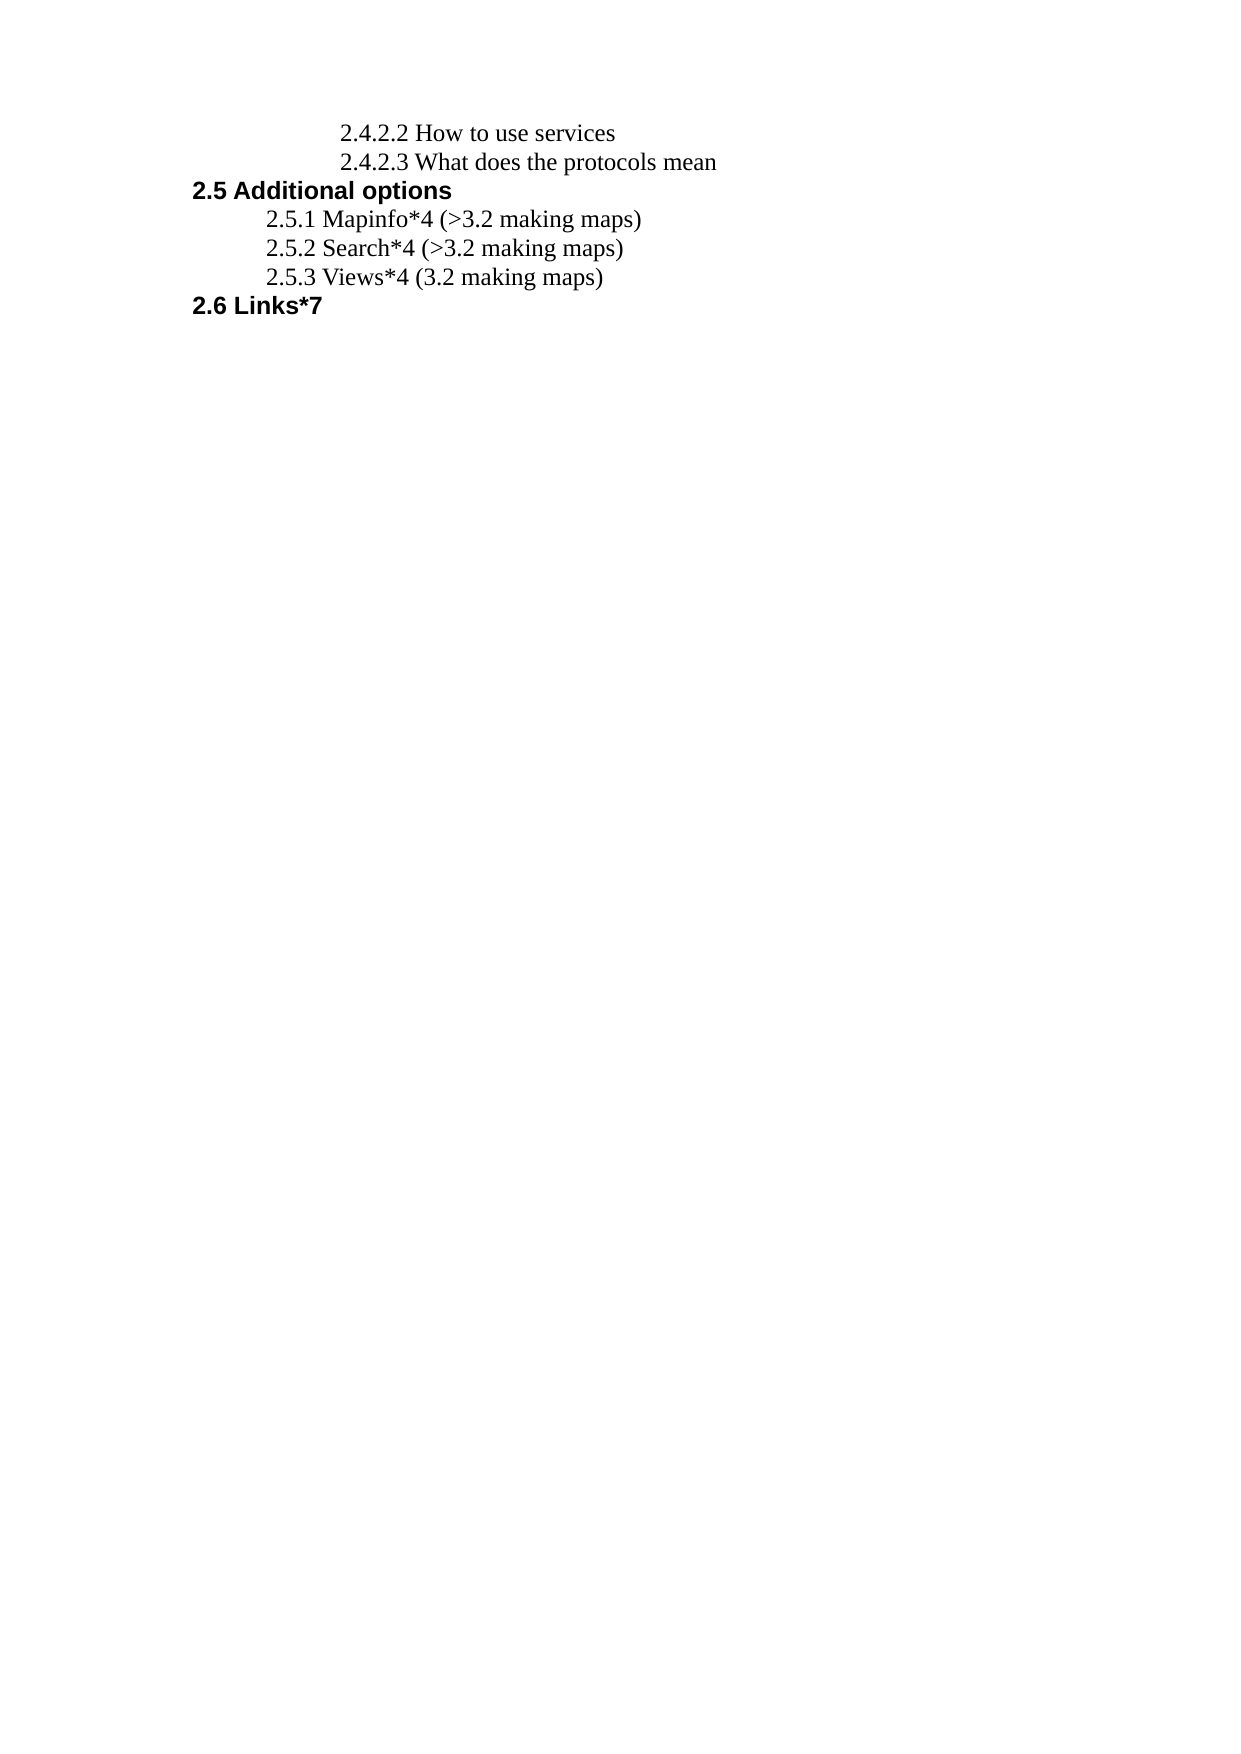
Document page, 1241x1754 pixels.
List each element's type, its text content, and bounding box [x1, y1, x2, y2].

text 2.4.2.3 What does the protocols mean [118, 147, 1122, 176]
text 2.5.3 Views*4 (3.2 making maps) [118, 262, 1122, 291]
subtitle 2.6 Links*7 [118, 291, 1122, 319]
text 2.4.2.2 How to use services [118, 118, 1122, 147]
text 2.5.1 Mapinfo*4 (>3.2 making maps) [118, 204, 1122, 233]
subtitle 2.5 Additional options [118, 176, 1122, 204]
text 2.5.2 Search*4 (>3.2 making maps) [118, 233, 1122, 262]
